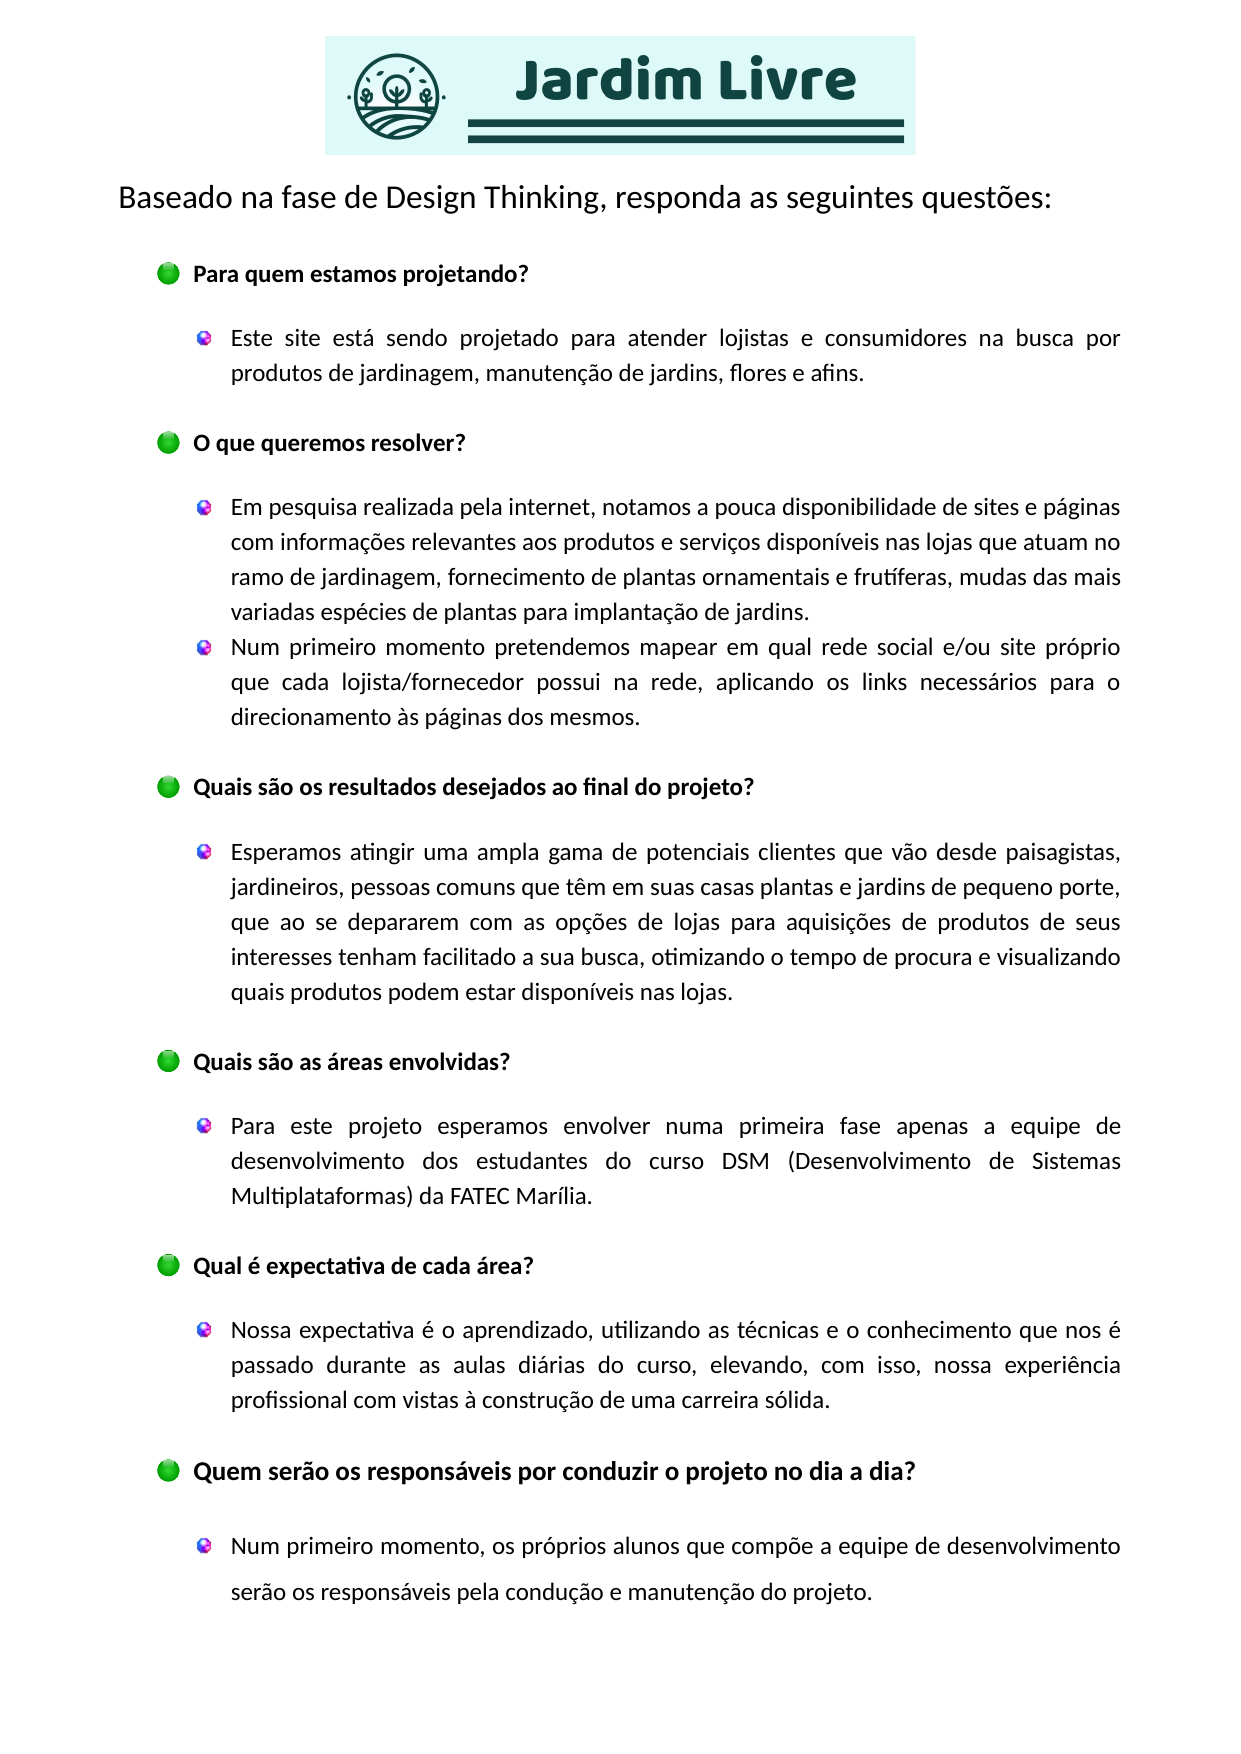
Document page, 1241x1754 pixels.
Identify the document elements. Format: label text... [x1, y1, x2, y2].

picture [325, 36, 916, 155]
list Esperamos atingir uma ampla gama de potenciais clientes que vão desde paisagistas, jardineiros, pessoas comuns que têm em suas casas plantas e jardins de pequeno porte, que ao se depararem com as opções de lojas para aquisições de produtos de seus interesses tenham facilitado a sua busca, otimizando o tempo de procura e visualizando quais produtos podem estar disponíveis nas lojas. [193, 836, 1122, 1006]
list Nossa expectativa é o aprendizado, utilizando as técnicas e o conhecimento que nos é passado durante as aulas diárias do curso, elevando, com isso, nossa experiência profissional com vistas à construção de uma carreira sólida. [193, 1314, 1122, 1414]
list Para este projeto esperamos envolver numa primeira fase apenas a equipe de desenvolvimento dos estudantes do curso DSM (Desenvolvimento de Sistemas Multiplataformas) da FATEC Marília. [193, 1110, 1122, 1210]
picture [194, 1535, 213, 1555]
list Qual é expectativa de cada área? [156, 1250, 1122, 1280]
picture [194, 637, 213, 657]
picture [194, 1319, 213, 1339]
list Quem serão os responsáveis por conduzir o projeto no dia a dia? [156, 1454, 1122, 1487]
picture [194, 328, 213, 347]
picture [194, 1115, 213, 1135]
text Baseado na fase de Design Thinking, responda as seguintes questões: [118, 176, 1122, 217]
list Para quem estamos projetando? [156, 258, 1122, 289]
list Num primeiro momento pretendemos mapear em qual rede social e/ou site próprio que cada lojista/fornecedor possui na rede, aplicando os links necessários para o direcionamento às páginas dos mesmos. [193, 631, 1122, 732]
list Este site está sendo projetado para atender lojistas e consumidores na busca por produtos de jardinagem, manutenção de jardins, flores e afins. [193, 322, 1122, 388]
picture [194, 841, 213, 861]
list Num primeiro momento, os próprios alunos que compõe a equipe de desenvolvimento serão os responsáveis pela condução e manutenção do projeto. [193, 1530, 1122, 1606]
list Em pesquisa realizada pela internet, notamos a pouca disponibilidade de sites e páginas com informações relevantes aos produtos e serviços disponíveis nas lojas que atuam no ramo de jardinagem, fornecimento de plantas ornamentais e frutíferas, mudas das mais variadas espécies de plantas para implantação de jardins. [193, 491, 1122, 627]
list Quais são os resultados desejados ao final do projeto? [156, 771, 1122, 802]
picture [194, 497, 213, 517]
list O que queremos resolver? [156, 427, 1122, 458]
list Quais são as áreas envolvidas? [156, 1046, 1122, 1076]
